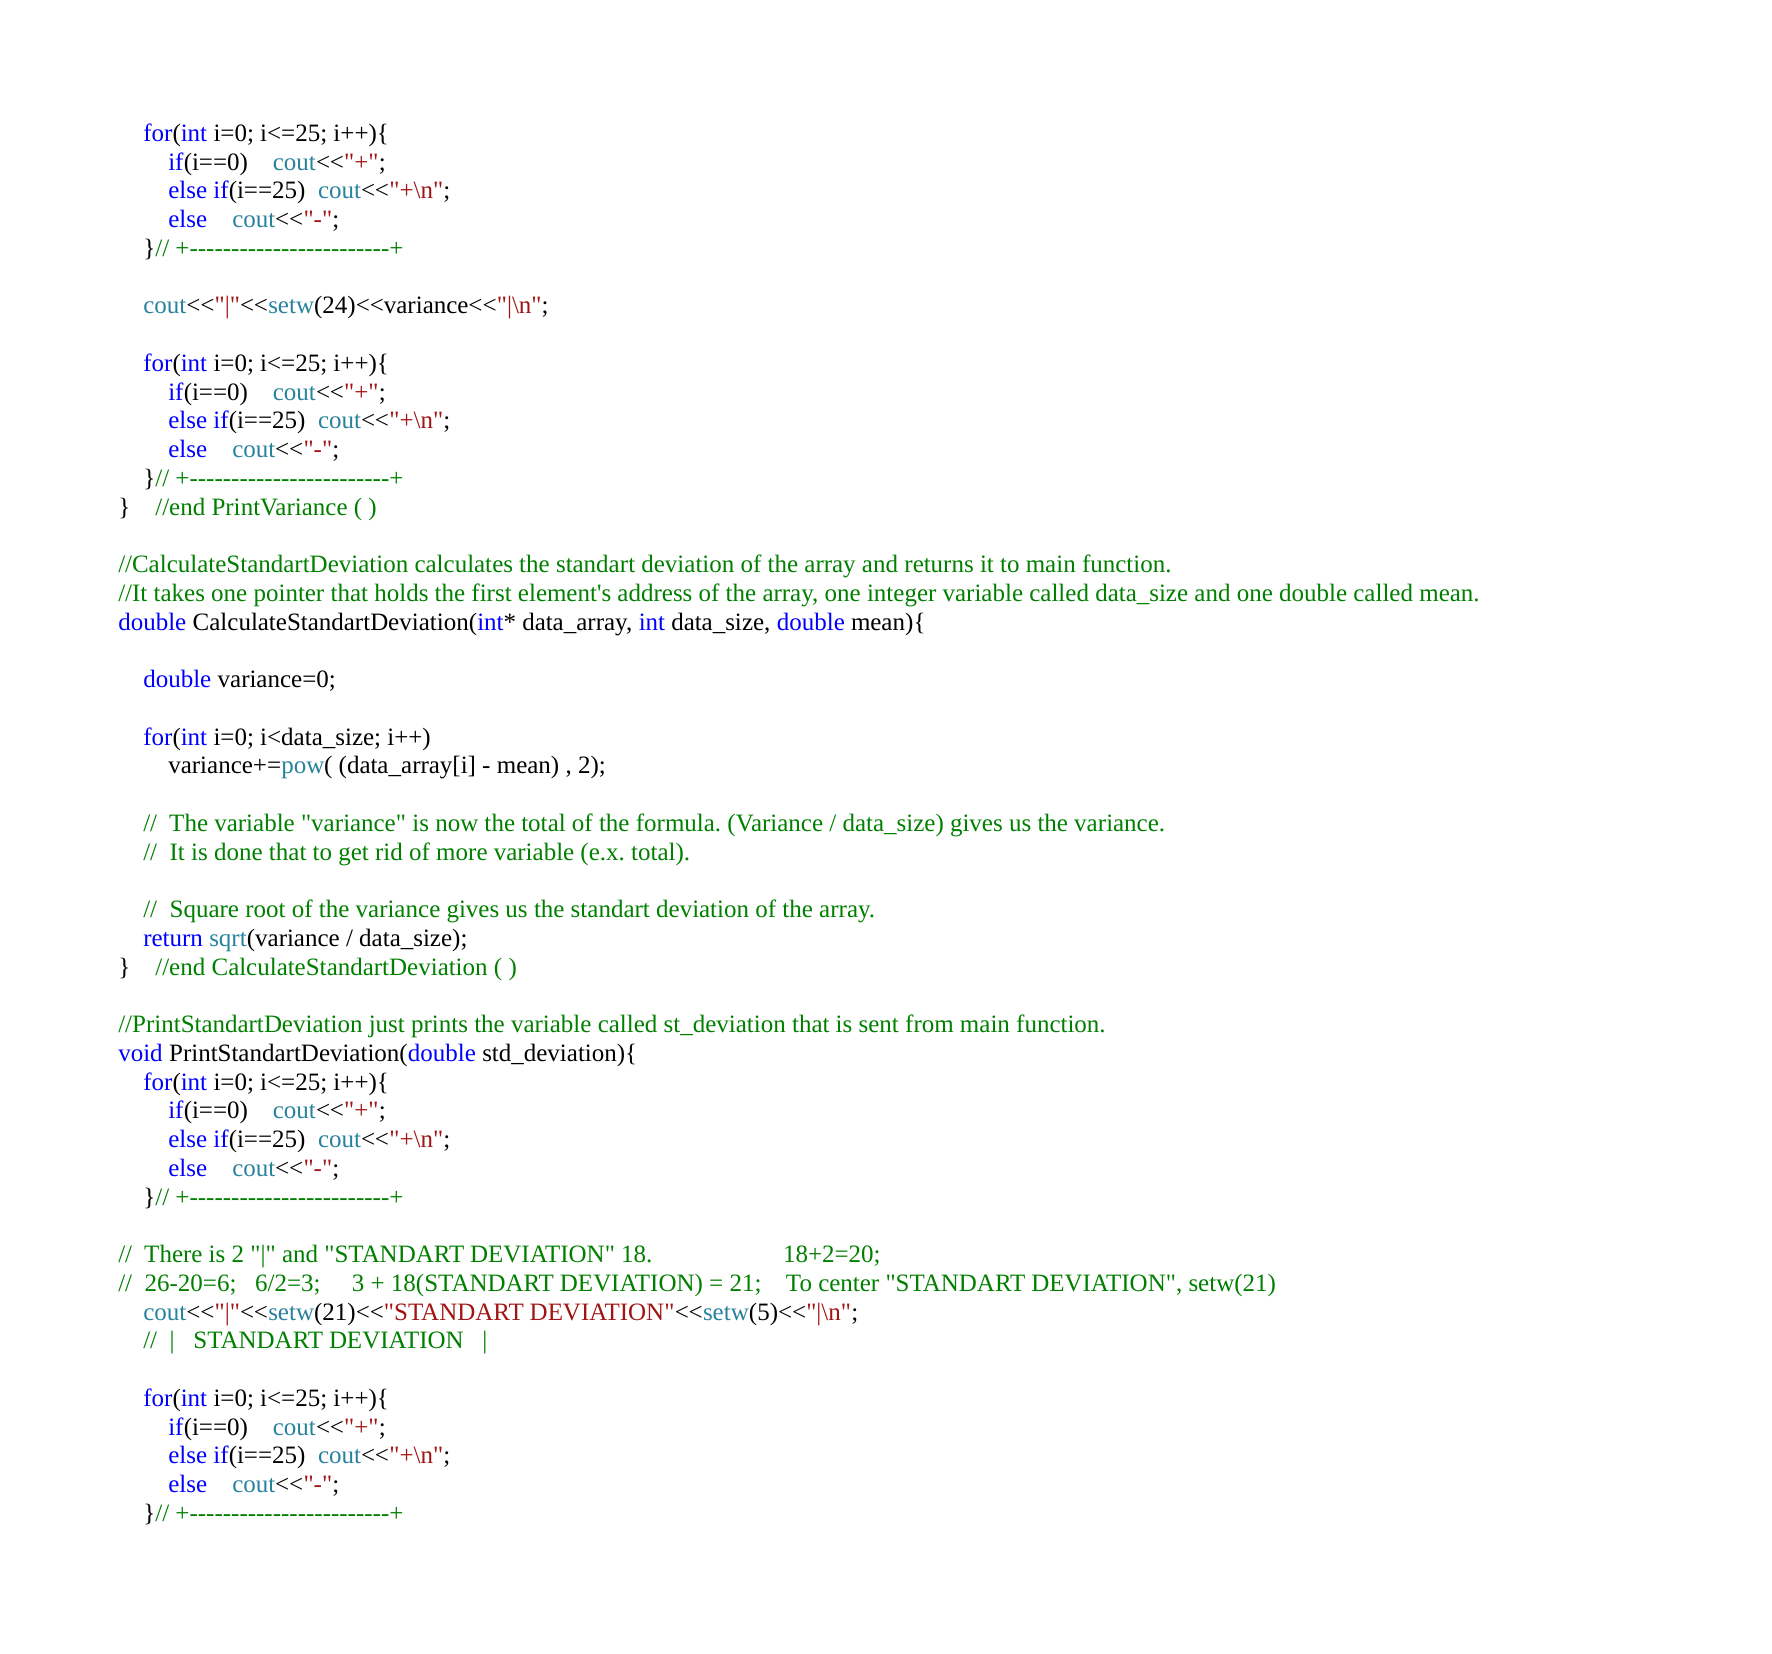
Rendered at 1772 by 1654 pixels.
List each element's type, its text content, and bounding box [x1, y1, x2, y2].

text // The variable "variance" is now the total of the formula. (Variance / data_size) gives us the variance. [118, 808, 1653, 837]
text cout<<"|"<<setw(24)<<variance<<"|\n"; [118, 291, 1653, 319]
text else cout<<"-"; [118, 204, 1653, 233]
text variance+=pow( (data_array[i] - mean) , 2); [118, 751, 1653, 779]
text //PrintStandartDeviation just prints the variable called st_deviation that is sent from main function. [118, 1009, 1653, 1038]
text for(int i=0; i<=25; i++){ [118, 1067, 1653, 1096]
text double variance=0; [118, 664, 1653, 693]
text cout<<"|"<<setw(21)<<"STANDART DEVIATION"<<setw(5)<<"|\n"; [118, 1297, 1653, 1326]
text // | STANDART DEVIATION | [118, 1326, 1653, 1354]
text }// +------------------------+ [118, 1498, 1653, 1527]
text // 26-20=6; 6/2=3; 3 + 18(STANDART DEVIATION) = 21; To center "STANDART DEVIATION", setw(21) [118, 1268, 1653, 1297]
text if(i==0) cout<<"+"; [118, 1096, 1653, 1124]
text else cout<<"-"; [118, 434, 1653, 463]
text else if(i==25) cout<<"+\n"; [118, 176, 1653, 204]
text for(int i=0; i<=25; i++){ [118, 1383, 1653, 1412]
text else cout<<"-"; [118, 1153, 1653, 1182]
text else cout<<"-"; [118, 1469, 1653, 1498]
text return sqrt(variance / data_size); [118, 923, 1653, 952]
text if(i==0) cout<<"+"; [118, 377, 1653, 406]
text }// +------------------------+ [118, 233, 1653, 262]
text //CalculateStandartDeviation calculates the standart deviation of the array and returns it to main function. [118, 549, 1653, 578]
text else if(i==25) cout<<"+\n"; [118, 1124, 1653, 1153]
text else if(i==25) cout<<"+\n"; [118, 1441, 1653, 1469]
text void PrintStandartDeviation(double std_deviation){ [118, 1038, 1653, 1067]
text } //end CalculateStandartDeviation ( ) [118, 952, 1653, 981]
text // Square root of the variance gives us the standart deviation of the array. [118, 894, 1653, 923]
text if(i==0) cout<<"+"; [118, 1412, 1653, 1441]
text for(int i=0; i<=25; i++){ [118, 118, 1653, 147]
text else if(i==25) cout<<"+\n"; [118, 406, 1653, 434]
text double CalculateStandartDeviation(int* data_array, int data_size, double mean){ [118, 607, 1653, 636]
text if(i==0) cout<<"+"; [118, 147, 1653, 176]
text // There is 2 "|" and "STANDART DEVIATION" 18. 18+2=20; [118, 1239, 1653, 1268]
text for(int i=0; i<=25; i++){ [118, 348, 1653, 377]
text } //end PrintVariance ( ) [118, 492, 1653, 521]
text }// +------------------------+ [118, 1182, 1653, 1211]
text //It takes one pointer that holds the first element's address of the array, one integer variable called data_size and one double called mean. [118, 578, 1653, 607]
text // It is done that to get rid of more variable (e.x. total). [118, 837, 1653, 866]
text for(int i=0; i<data_size; i++) [118, 722, 1653, 751]
text }// +------------------------+ [118, 463, 1653, 492]
